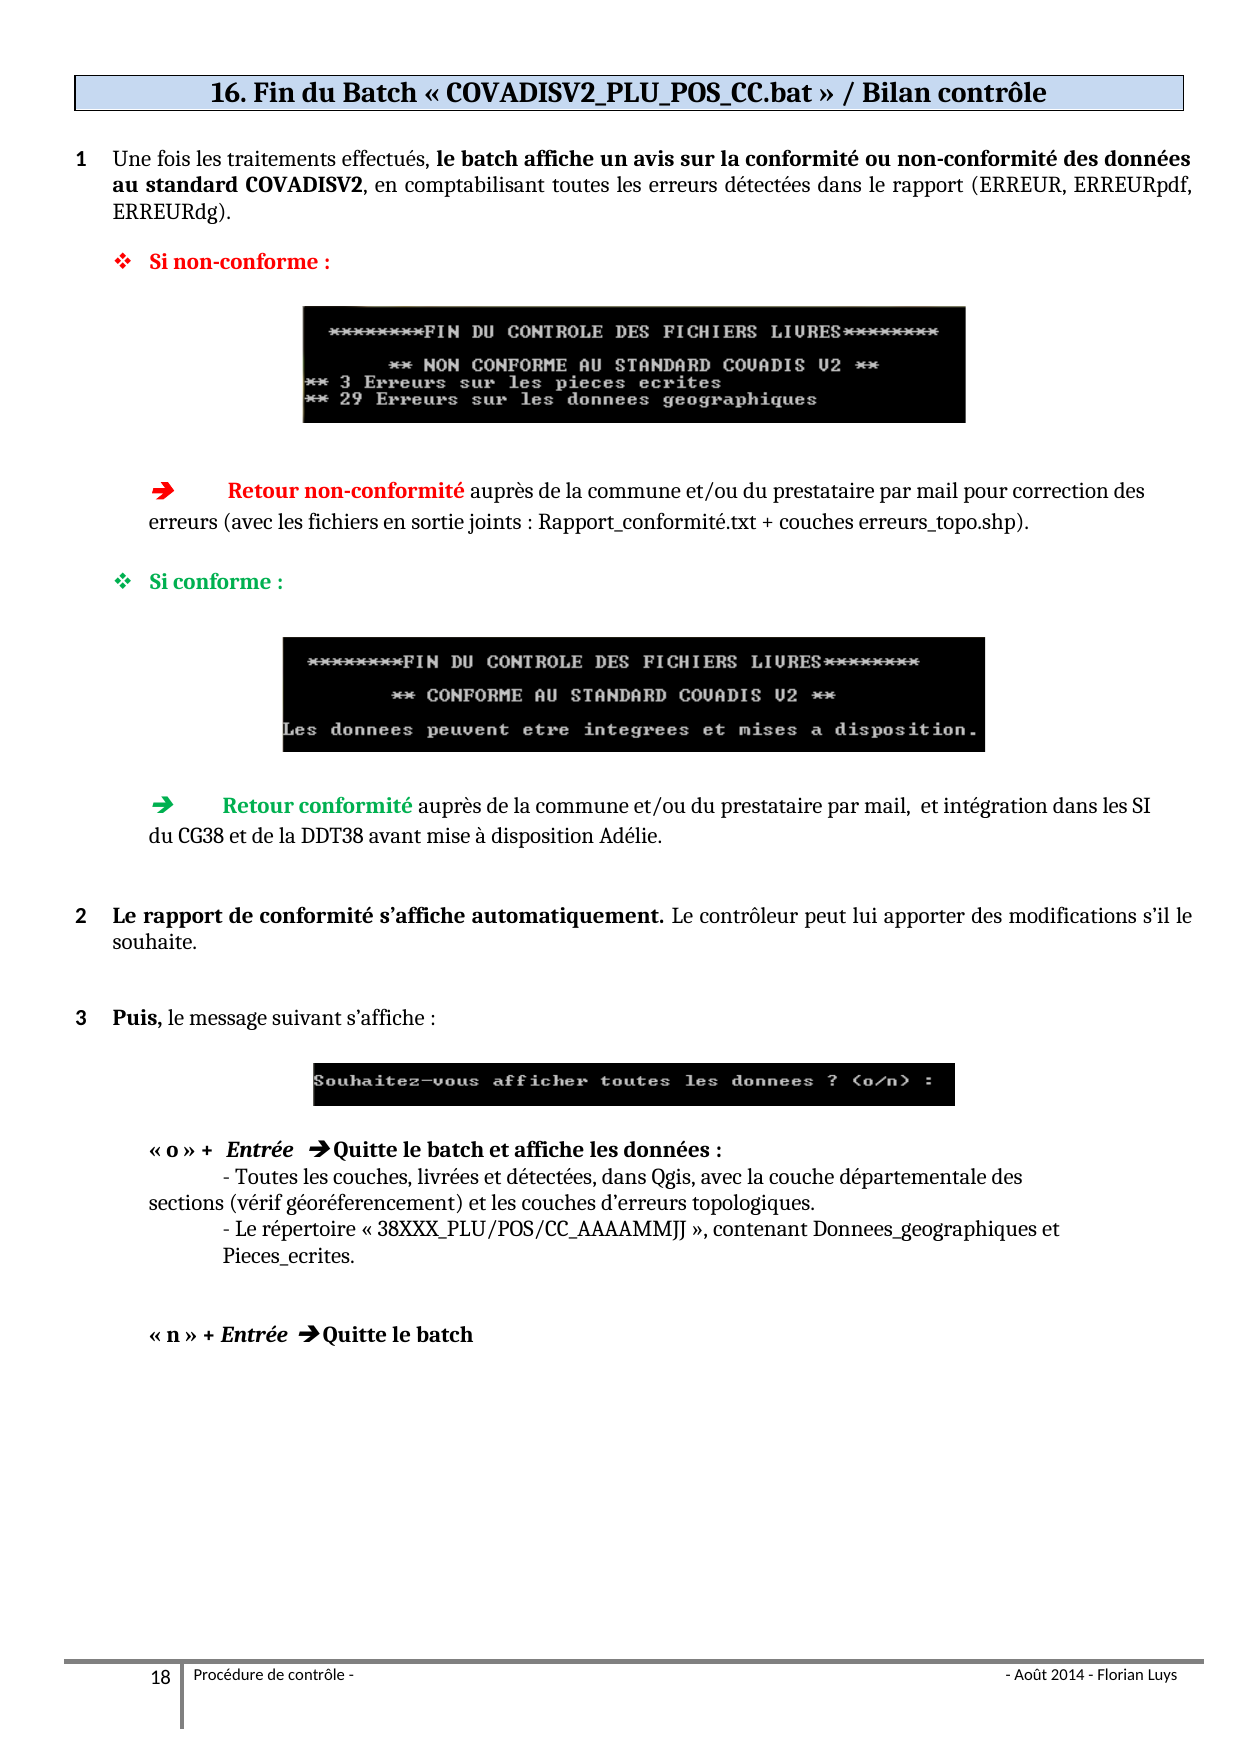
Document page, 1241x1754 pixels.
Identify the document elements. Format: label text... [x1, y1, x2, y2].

list Puis, le message suivant s’affiche : [75, 1003, 1193, 1031]
list Une fois les traitements effectués, le batch affiche un avis sur la conformité ou non-conformité des données au standard COVADISV2, en comptabilisant toutes les erreurs détectées dans le rapport (ERREUR, ERREURpdf, ERREURdg). [75, 144, 1193, 225]
text  Retour non-conformité auprès de la commune et/ou du prestataire par mail pour correction des erreurs (avec les fichiers en sortie joints : Rapport_conformité.txt + couches erreurs_topo.shp). [75, 478, 1193, 535]
picture [302, 306, 966, 423]
list Si non-conforme : [112, 249, 1193, 275]
text - Le répertoire « 38XXX_PLU/POS/CC_AAAAMMJJ », contenant Donnees_geographiques et Pieces_ecrites. [75, 1216, 1193, 1269]
list Si conforme : [112, 569, 1193, 595]
text « n » + Entrée  Quitte le batch [75, 1322, 1193, 1348]
text  Retour conformité auprès de la commune et/ou du prestataire par mail, et intégration dans les SI du CG38 et de la DDT38 avant mise à disposition Adélie. [75, 793, 1193, 849]
text - Toutes les couches, livrées et détectées, dans Qgis, avec la couche départementale des sections (vérif géoréferencement) et les couches d’erreurs topologiques. [75, 1163, 1193, 1216]
list Le rapport de conformité s’affiche automatiquement. Le contrôleur peut lui apporter des modifications s’il le souhaite. [75, 901, 1193, 956]
text « o » + Entrée  Quitte le batch et affiche les données : [75, 1137, 1193, 1163]
picture [282, 637, 986, 752]
picture [313, 1063, 955, 1106]
table_header 16. Fin du Batch « COVADISV2_PLU_POS_CC.bat » / Bilan contrôle [76, 76, 1183, 109]
